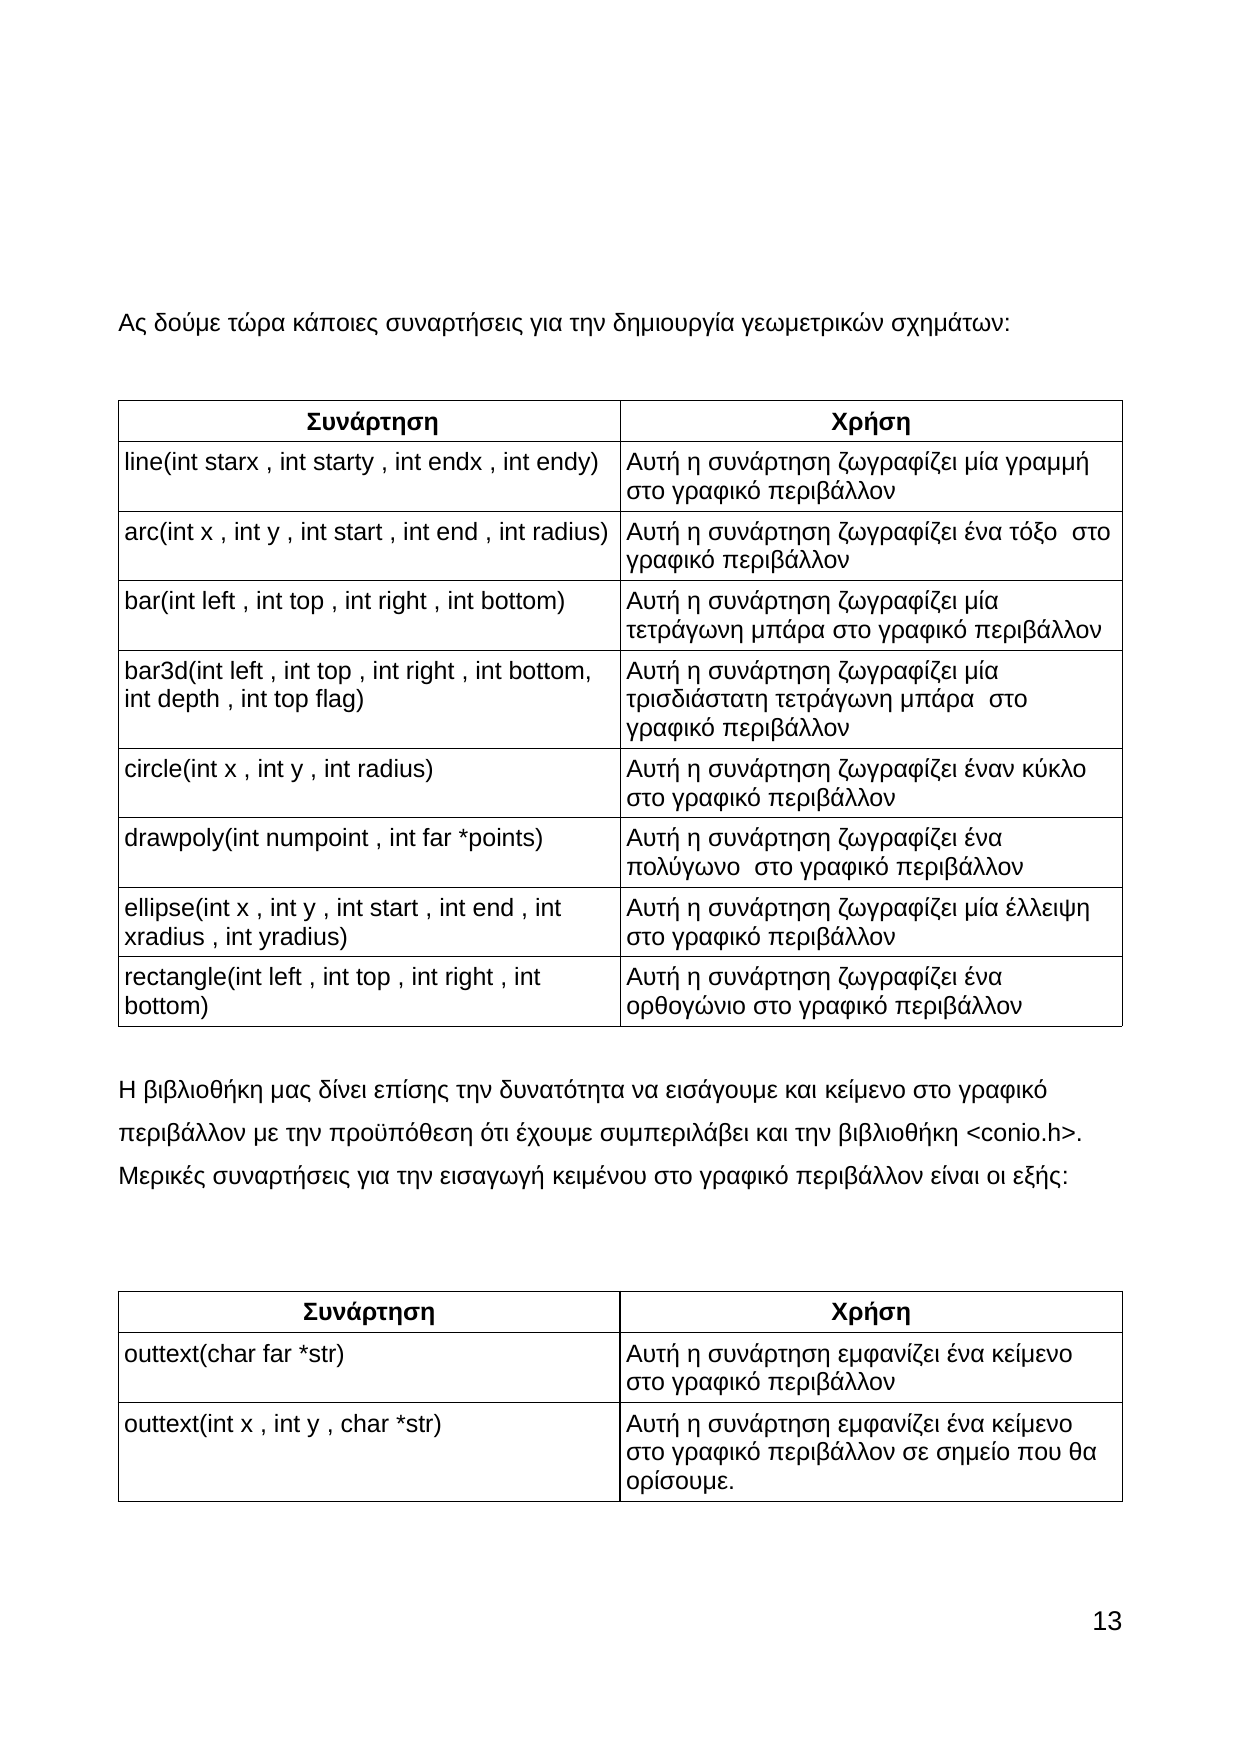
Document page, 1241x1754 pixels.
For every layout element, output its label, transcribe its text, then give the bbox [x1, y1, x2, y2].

table_cell Αυτή η συνάρτηση ζωγραφίζει ένα τόξο στο γραφικό περιβάλλον [621, 512, 1122, 580]
table_cell Αυτή η συνάρτηση εμφανίζει ένα κείμενο στο γραφικό περιβάλλον σε σημείο που θα ορίσουμε. [621, 1403, 1122, 1501]
table_cell Αυτή η συνάρτηση ζωγραφίζει έναν κύκλο στο γραφικό περιβάλλον [621, 749, 1122, 817]
table_cell circle(int x , int y , int radius) [119, 749, 620, 817]
table_cell arc(int x , int y , int start , int end , int radius) [119, 512, 620, 580]
table_cell bar3d(int left , int top , int right , int bottom, int depth , int top flag) [119, 651, 620, 748]
table_header Χρήση [621, 401, 1122, 441]
text Μερικές συναρτήσεις για την εισαγωγή κειμένου στο γραφικό περιβάλλον είναι οι εξής: [118, 1161, 1122, 1190]
table_cell Αυτή η συνάρτηση ζωγραφίζει ένα πολύγωνο στο γραφικό περιβάλλον [621, 818, 1122, 887]
table_cell ellipse(int x , int y , int start , int end , int xradius , int yradius) [119, 888, 620, 956]
table_cell Αυτή η συνάρτηση ζωγραφίζει μία έλλειψη στο γραφικό περιβάλλον [621, 888, 1122, 956]
table_header Συνάρτηση [119, 401, 620, 441]
table_cell Αυτή η συνάρτηση εμφανίζει ένα κείμενο στο γραφικό περιβάλλον [621, 1333, 1122, 1402]
table_cell rectangle(int left , int top , int right , int bottom) [119, 957, 620, 1026]
table_cell bar(int left , int top , int right , int bottom) [119, 581, 620, 649]
table_cell outtext(int x , int y , char *str) [119, 1403, 619, 1501]
table_header Χρήση [621, 1292, 1122, 1332]
table_cell outtext(char far *str) [119, 1333, 619, 1402]
table_cell Αυτή η συνάρτηση ζωγραφίζει μία τετράγωνη μπάρα στο γραφικό περιβάλλον [621, 581, 1122, 649]
table_cell Αυτή η συνάρτηση ζωγραφίζει ένα ορθογώνιο στο γραφικό περιβάλλον [621, 957, 1122, 1026]
text Ας δούμε τώρα κάποιες συναρτήσεις για την δημιουργία γεωμετρικών σχημάτων: [118, 308, 1122, 337]
table_cell Αυτή η συνάρτηση ζωγραφίζει μία τρισδιάστατη τετράγωνη μπάρα στο γραφικό περιβάλλον [621, 651, 1122, 748]
text Η βιβλιοθήκη μας δίνει επίσης την δυνατότητα να εισάγουμε και κείμενο στο γραφικό περιβάλλον με την προϋπόθεση ότι έχουμε συμπεριλάβει και την βιβλιοθήκη <conio.h>. [118, 1075, 1122, 1147]
table_header Συνάρτηση [119, 1292, 619, 1332]
table_cell line(int starx , int starty , int endx , int endy) [119, 442, 620, 511]
table_cell Αυτή η συνάρτηση ζωγραφίζει μία γραμμή στο γραφικό περιβάλλον [621, 442, 1122, 511]
table_cell drawpoly(int numpoint , int far *points) [119, 818, 620, 887]
